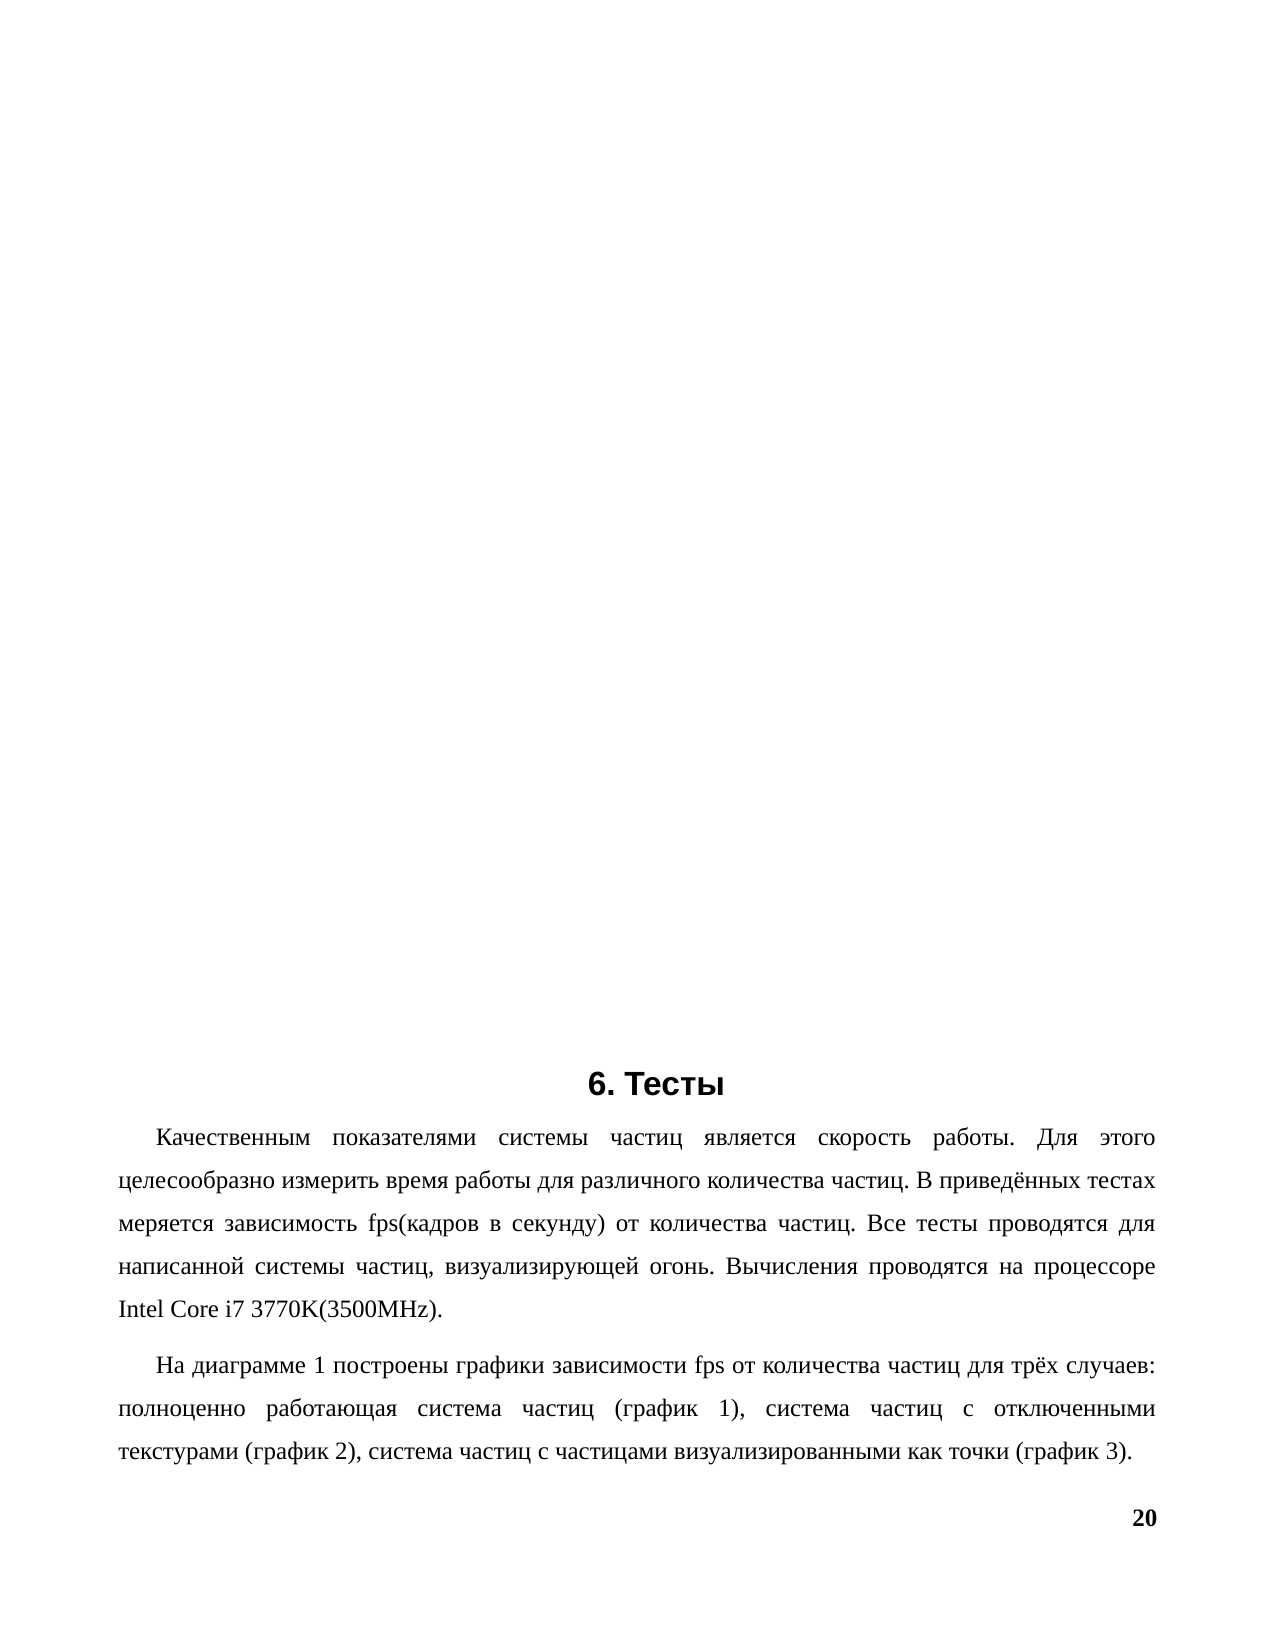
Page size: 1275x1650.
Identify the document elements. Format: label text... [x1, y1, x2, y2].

subtitle Тесты [118, 1064, 1157, 1102]
text На диаграмме 1 построены графики зависимости fps от количества частиц для трёх случаев: полноценно работающая система частиц (график 1), система частиц с отключенными текстурами (график 2), система частиц с частицами визуализированными как точки (график 3). [118, 1350, 1157, 1465]
text Качественным показателями системы частиц является скорость работы. Для этого целесообразно измерить время работы для различного количества частиц. В приведённых тестах меряется зависимость fps(кадров в секунду) от количества частиц. Все тесты проводятся для написанной системы частиц, визуализирующей огонь. Вычисления проводятся на процессоре Intel Core i7 3770K(3500MHz). [118, 1122, 1157, 1323]
